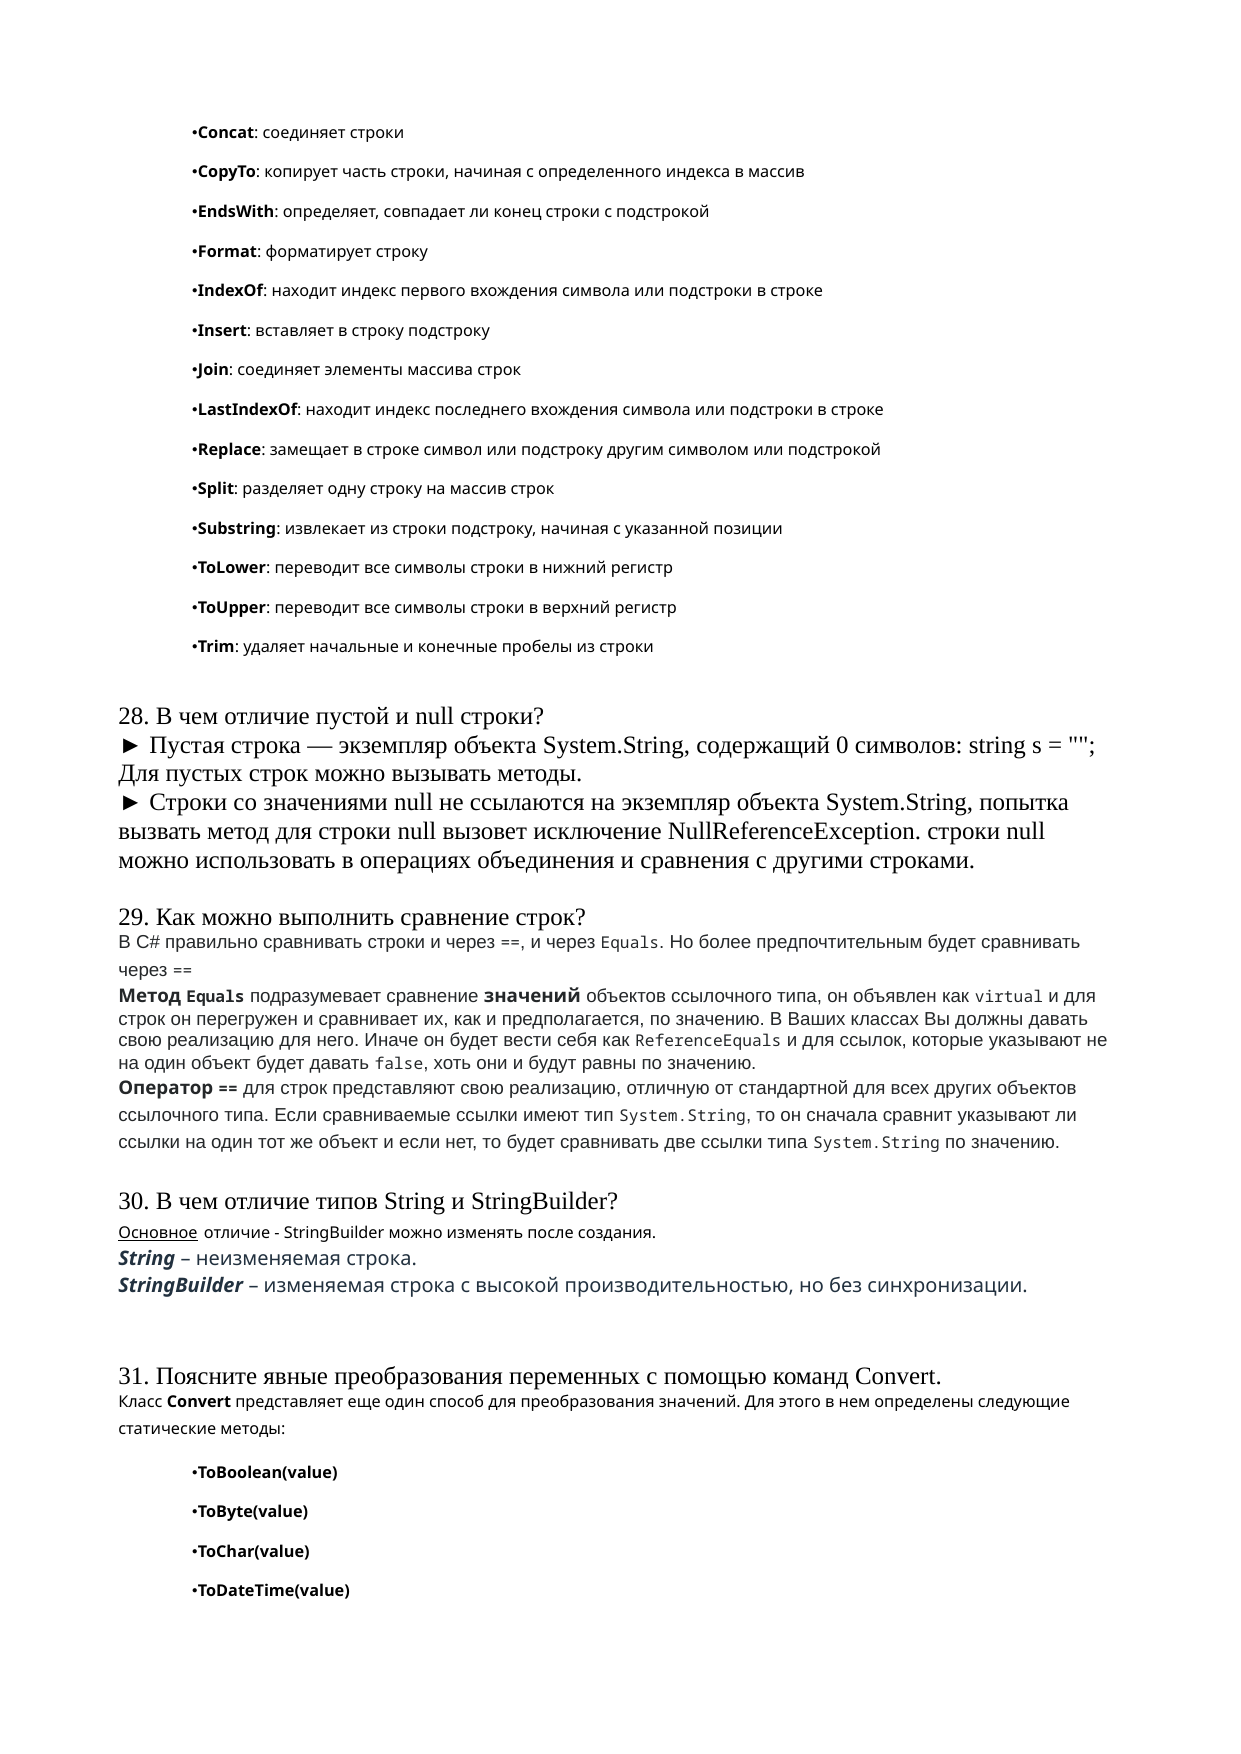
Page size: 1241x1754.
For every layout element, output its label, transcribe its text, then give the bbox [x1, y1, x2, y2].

text 29. Как можно выполнить сравнение строк? [118, 902, 1122, 931]
list Format: форматирует строку [118, 237, 1122, 262]
text ► Строки со значениями null не ссылаются на экземпляр объекта System.String, попытка вызвать метод для строки null вызовет исключение NullReferenceException. строки null можно использовать в операциях объединения и сравнения с другими строками. [118, 787, 1122, 873]
list ToByte(value) [118, 1497, 1122, 1522]
text ► Пустая строка — экземпляр объекта System.String, содержащий 0 символов: string s = ""; Для пустых строк можно вызывать методы. [118, 730, 1122, 787]
list Concat: соединяет строки [118, 118, 1122, 143]
list Substring: извлекает из строки подстроку, начиная с указанной позиции [118, 514, 1122, 539]
list Insert: вставляет в строку подстроку [118, 316, 1122, 341]
list StringBuilder – изменяемая строка с высокой производительностью, но без синхронизации. [118, 1271, 1122, 1298]
text В C# правильно сравнивать строки и через ==, и через Equals. Но более предпочтительным будет сравнивать через == Метод Equals подразумевает сравнение значений объектов ссылочного типа, он объявлен как virtual и для строк он перегружен и сравнивает их, как и предполагается, по значению. В Ваших классах Вы должны давать свою реализацию для него. Иначе он будет вести себя как ReferenceEquals и для ссылок, которые указывают не на один объект будет давать false, хоть они и будут равны по значению. [118, 931, 1122, 1074]
list Split: разделяет одну строку на массив строк [118, 474, 1122, 499]
list EndsWith: определяет, совпадает ли конец строки с подстрокой [118, 197, 1122, 222]
text Оператор == для строк представляют свою реализацию, отличную от стандартной для всех других объектов ссылочного типа. Если сравниваемые ссылки имеют тип System.String, то он сначала сравнит указывают ли ссылки на один тот же объект и если нет, то будет сравнивать две ссылки типа System.String по значению. [118, 1074, 1122, 1153]
text Основное отличие - StringBuilder можно изменять после создания. String – неизменяемая строка. [118, 1215, 1122, 1271]
list ToBoolean(value) [118, 1458, 1122, 1483]
list ToChar(value) [118, 1537, 1122, 1562]
list Trim: удаляет начальные и конечные пробелы из строки [118, 633, 1122, 658]
text 28. В чем отличие пустой и null строки? [118, 701, 1122, 730]
list Join: соединяет элементы массива строк [118, 356, 1122, 381]
list ToUpper: переводит все символы строки в верхний регистр [118, 593, 1122, 618]
list ToDateTime(value) [118, 1577, 1122, 1602]
list CopyTo: копирует часть строки, начиная с определенного индекса в массив [118, 158, 1122, 183]
list LastIndexOf: находит индекс последнего вхождения символа или подстроки в строке [118, 395, 1122, 420]
text 31. Поясните явные преобразования переменных с помощью команд Convert. [118, 1361, 1122, 1390]
list Replace: замещает в строке символ или подстроку другим символом или подстрокой [118, 435, 1122, 460]
text Класс Convert представляет еще один способ для преобразования значений. Для этого в нем определены следующие статические методы: [118, 1390, 1122, 1439]
list IndexOf: находит индекс первого вхождения символа или подстроки в строке [118, 276, 1122, 301]
list ToLower: переводит все символы строки в нижний регистр [118, 553, 1122, 578]
text 30. В чем отличие типов String и StringBuilder? [118, 1186, 1122, 1215]
